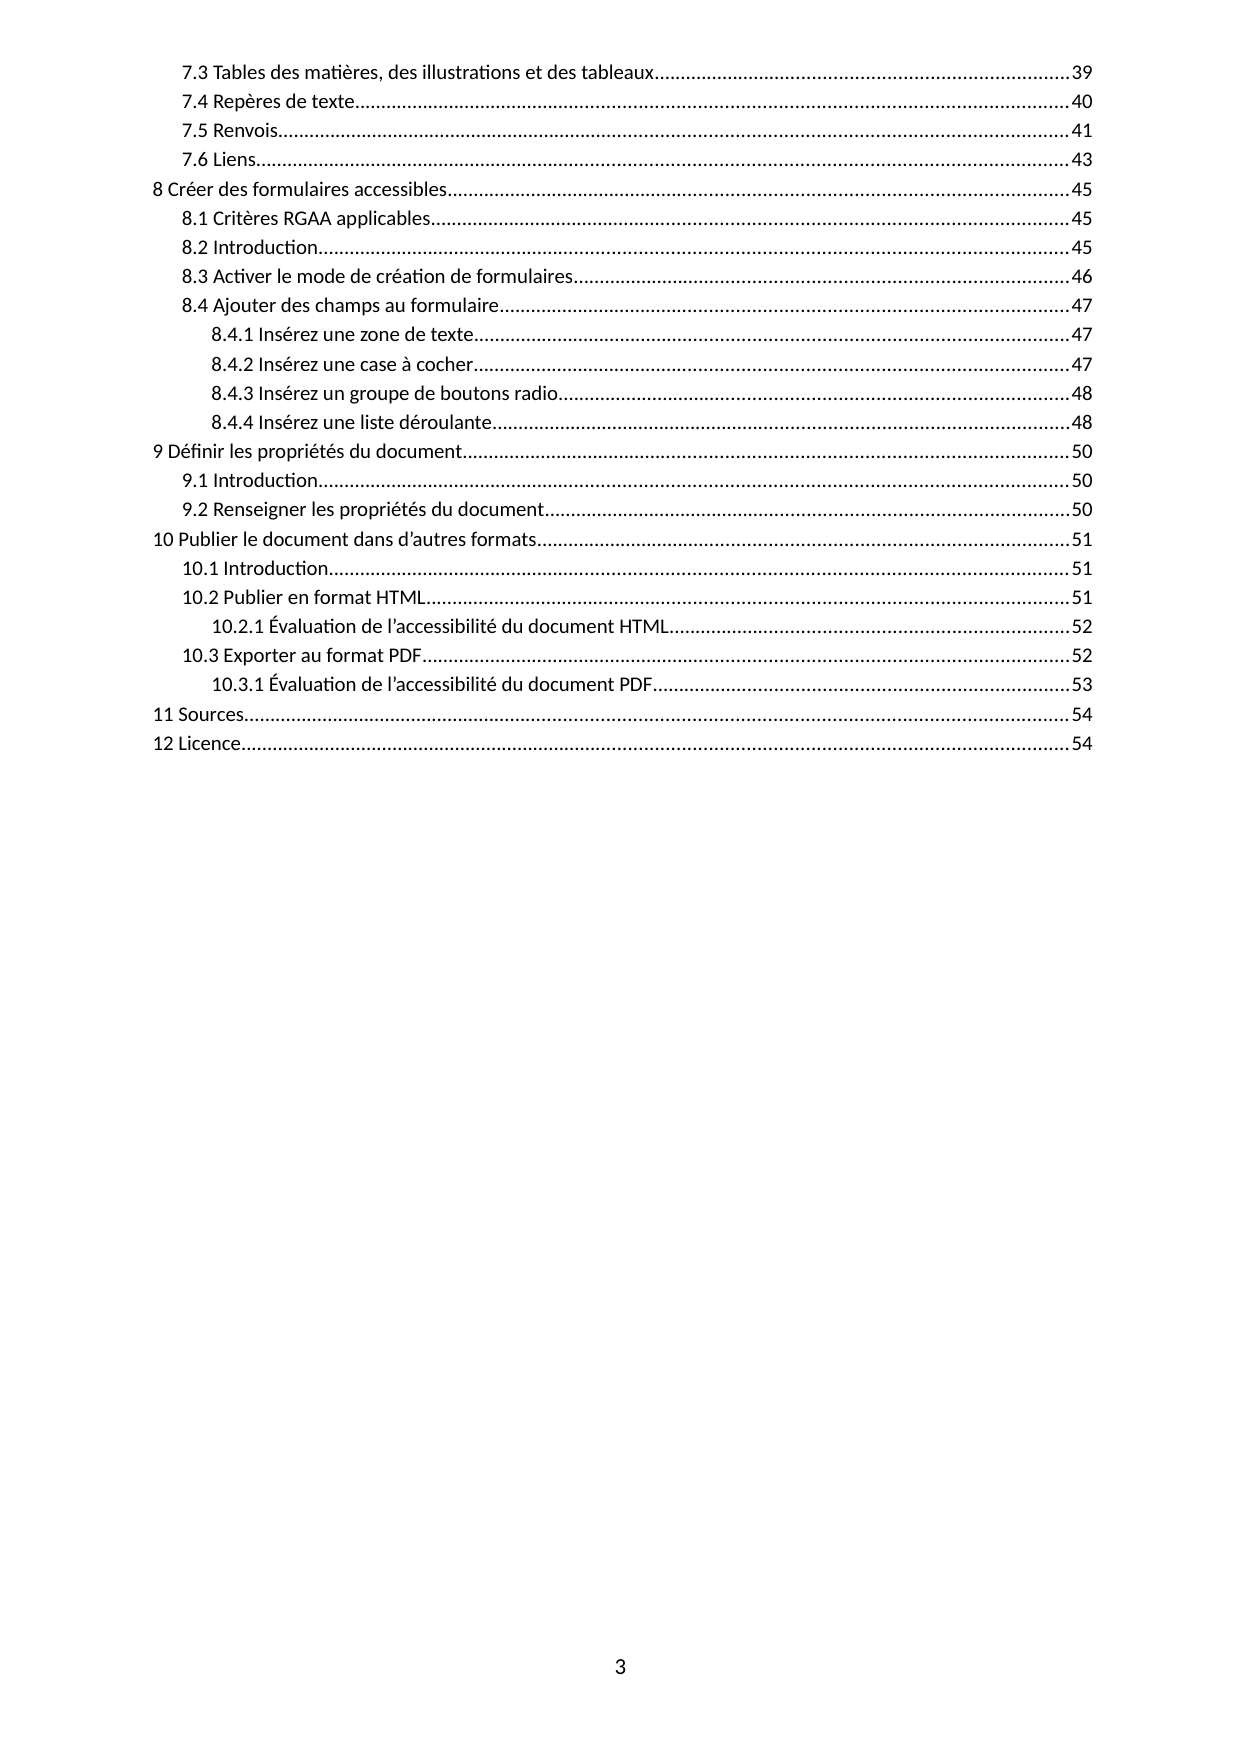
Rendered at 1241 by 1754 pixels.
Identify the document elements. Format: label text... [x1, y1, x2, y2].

text 8.4.3 Insérez un groupe de boutons radio 48 [207, 380, 1093, 405]
text 10.3 Exporter au format PDF 52 [177, 642, 1093, 668]
text 8.2 Introduction 45 [177, 234, 1093, 259]
text 8.4.1 Insérez une zone de texte 47 [207, 322, 1093, 347]
text 8.3 Activer le mode de création de formulaires 46 [177, 263, 1093, 289]
text 8.4.4 Insérez une liste déroulante 48 [207, 409, 1093, 434]
text 7.6 Liens 43 [177, 147, 1093, 172]
text 8.1 Critères RGAA applicables 45 [177, 205, 1093, 230]
text 7.3 Tables des matières, des illustrations et des tableaux 39 [177, 59, 1093, 84]
text 7.4 Repères de texte 40 [177, 88, 1093, 114]
text 10 Publier le document dans d’autres formats 51 [148, 526, 1093, 551]
text 11 Sources 54 [148, 701, 1093, 726]
text 8 Créer des formulaires accessibles 45 [148, 176, 1093, 201]
text 9.2 Renseigner les propriétés du document 50 [177, 497, 1093, 522]
text 8.4.2 Insérez une case à cocher 47 [207, 351, 1093, 376]
text 12 Licence 54 [148, 730, 1093, 755]
text 10.1 Introduction 51 [177, 555, 1093, 580]
text 8.4 Ajouter des champs au formulaire 47 [177, 292, 1093, 318]
text 7.5 Renvois 41 [177, 117, 1093, 143]
text 9 Définir les propriétés du document 50 [148, 438, 1093, 464]
text 9.1 Introduction 50 [177, 467, 1093, 493]
text 10.3.1 Évaluation de l’accessibilité du document PDF 53 [207, 672, 1093, 697]
text 10.2.1 Évaluation de l’accessibilité du document HTML 52 [207, 613, 1093, 639]
text 10.2 Publier en format HTML 51 [177, 584, 1093, 609]
